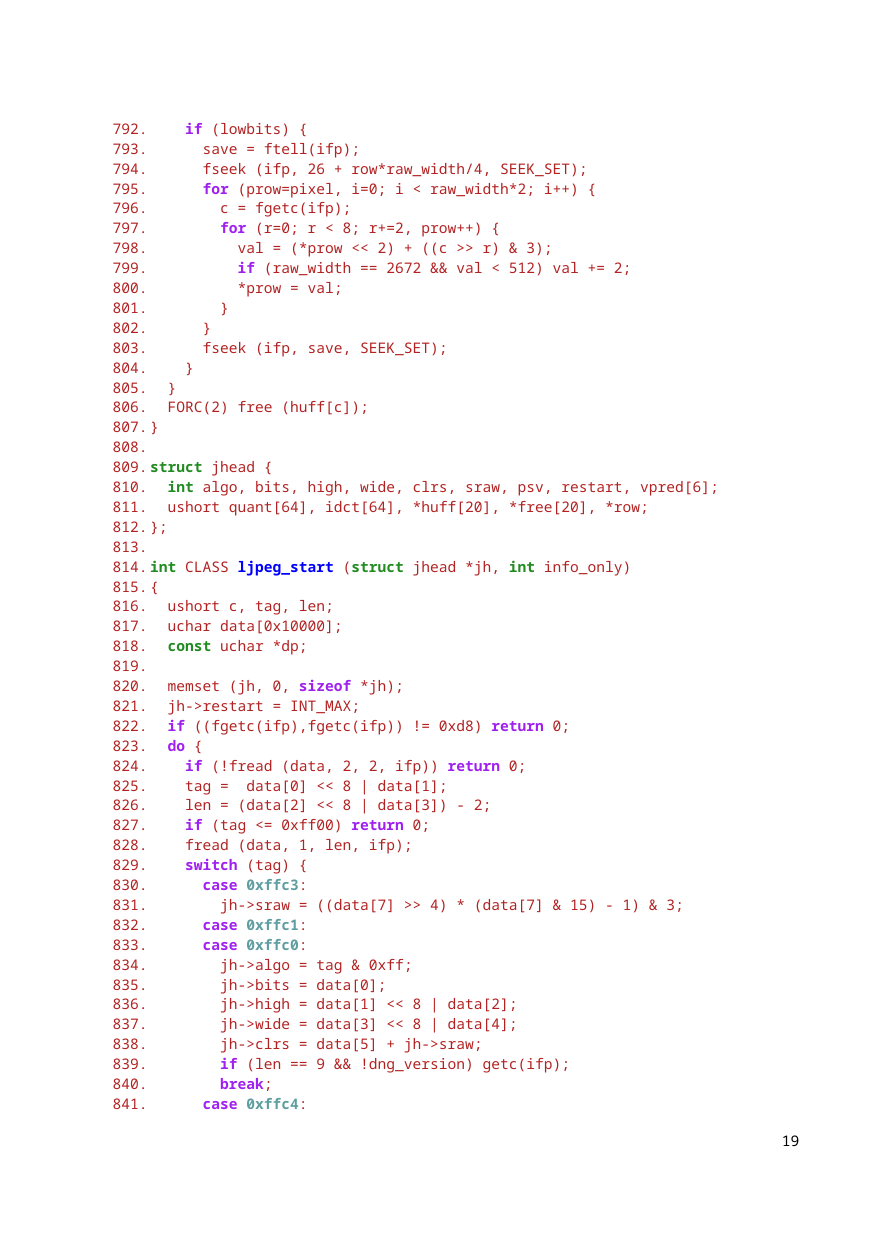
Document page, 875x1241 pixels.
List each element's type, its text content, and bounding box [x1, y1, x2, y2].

list const uchar *dp; [112, 636, 799, 656]
list len = (data[2] << 8 | data[3]) - 2; [112, 795, 799, 815]
list if (len == 9 && !dng_version) getc(ifp); [112, 1054, 799, 1074]
list fseek (ifp, save, SEEK_SET); [112, 338, 799, 357]
list do { [112, 736, 799, 755]
list save = ftell(ifp); [112, 139, 799, 158]
list case 0xffc4: [112, 1094, 799, 1113]
list fread (data, 1, len, ifp); [112, 835, 799, 855]
list } [112, 377, 799, 397]
list } [112, 357, 799, 377]
list jh->clrs = data[5] + jh->sraw; [112, 1034, 799, 1054]
list if (raw_width == 2672 && val < 512) val += 2; [112, 258, 799, 278]
list jh->wide = data[3] << 8 | data[4]; [112, 1014, 799, 1034]
list { [112, 576, 799, 596]
list jh->sraw = ((data[7] >> 4) * (data[7] & 15) - 1) & 3; [112, 895, 799, 914]
list FORC(2) free (huff[c]); [112, 397, 799, 417]
list if ((fgetc(ifp),fgetc(ifp)) != 0xd8) return 0; [112, 716, 799, 736]
list *prow = val; [112, 278, 799, 298]
list if (tag <= 0xff00) return 0; [112, 815, 799, 835]
list if (lowbits) { [112, 119, 799, 139]
list val = (*prow << 2) + ((c >> r) & 3); [112, 238, 799, 258]
list switch (tag) { [112, 855, 799, 875]
list c = fgetc(ifp); [112, 198, 799, 218]
list case 0xffc0: [112, 934, 799, 954]
list jh->algo = tag & 0xff; [112, 954, 799, 974]
list jh->high = data[1] << 8 | data[2]; [112, 994, 799, 1014]
list memset (jh, 0, sizeof *jh); [112, 676, 799, 696]
list for (r=0; r < 8; r+=2, prow++) { [112, 218, 799, 238]
list struct jhead { [112, 457, 799, 477]
list int CLASS ljpeg_start (struct jhead *jh, int info_only) [112, 556, 799, 576]
list int algo, bits, high, wide, clrs, sraw, psv, restart, vpred[6]; [112, 477, 799, 497]
list jh->restart = INT_MAX; [112, 696, 799, 716]
list jh->bits = data[0]; [112, 974, 799, 994]
list uchar data[0x10000]; [112, 616, 799, 636]
list ushort c, tag, len; [112, 596, 799, 616]
list }; [112, 517, 799, 537]
list for (prow=pixel, i=0; i < raw_width*2; i++) { [112, 178, 799, 198]
list tag = data[0] << 8 | data[1]; [112, 775, 799, 795]
list } [112, 417, 799, 437]
list break; [112, 1074, 799, 1094]
list case 0xffc3: [112, 875, 799, 895]
list ushort quant[64], idct[64], *huff[20], *free[20], *row; [112, 497, 799, 517]
list if (!fread (data, 2, 2, ifp)) return 0; [112, 755, 799, 775]
list case 0xffc1: [112, 914, 799, 934]
list } [112, 298, 799, 318]
list } [112, 318, 799, 338]
list fseek (ifp, 26 + row*raw_width/4, SEEK_SET); [112, 158, 799, 178]
